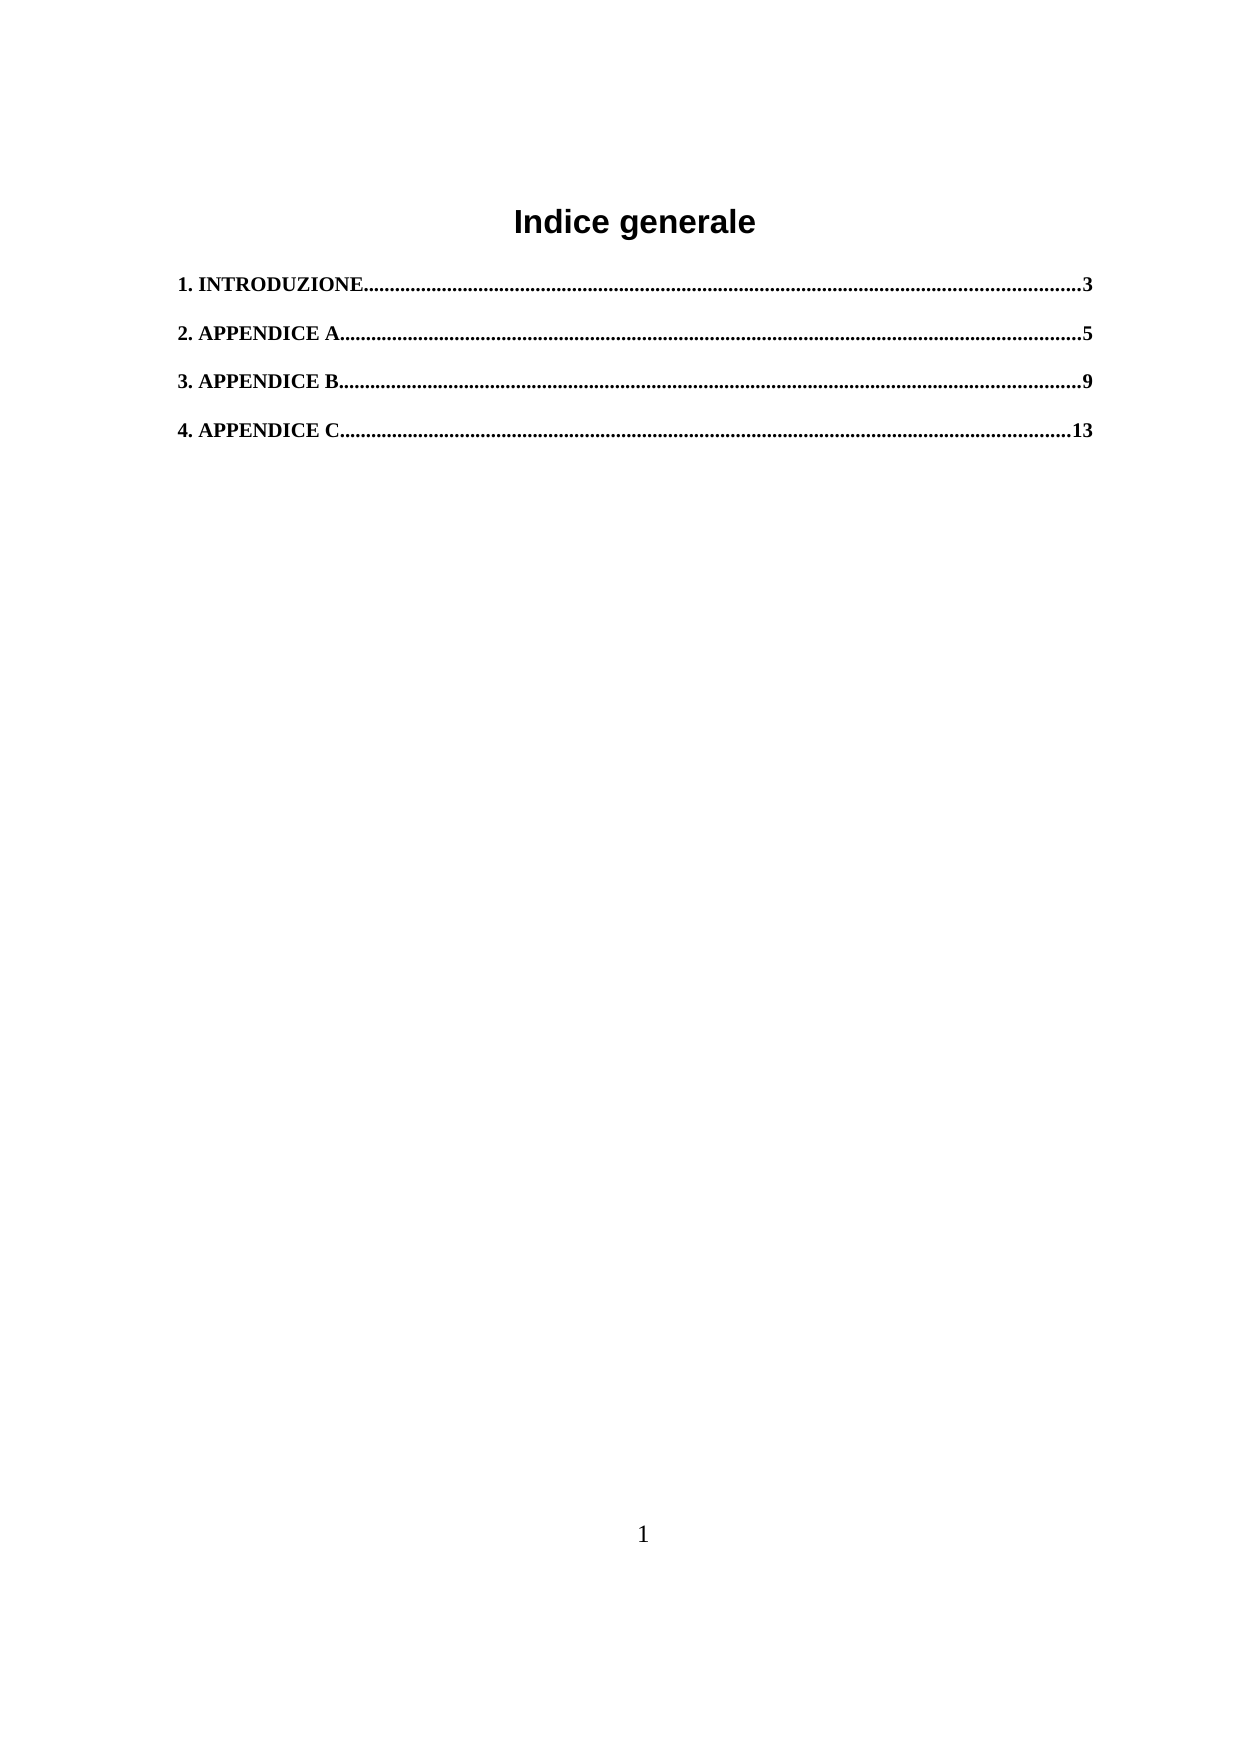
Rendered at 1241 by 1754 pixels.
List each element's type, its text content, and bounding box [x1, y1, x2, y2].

text 4. Appendice C 13 [177, 418, 1093, 442]
text 3. Appendice B 9 [177, 369, 1093, 393]
subtitle Indice generale [177, 202, 1093, 241]
text 1. Introduzione 3 [177, 272, 1093, 296]
text 2. Appendice A 5 [177, 321, 1093, 345]
